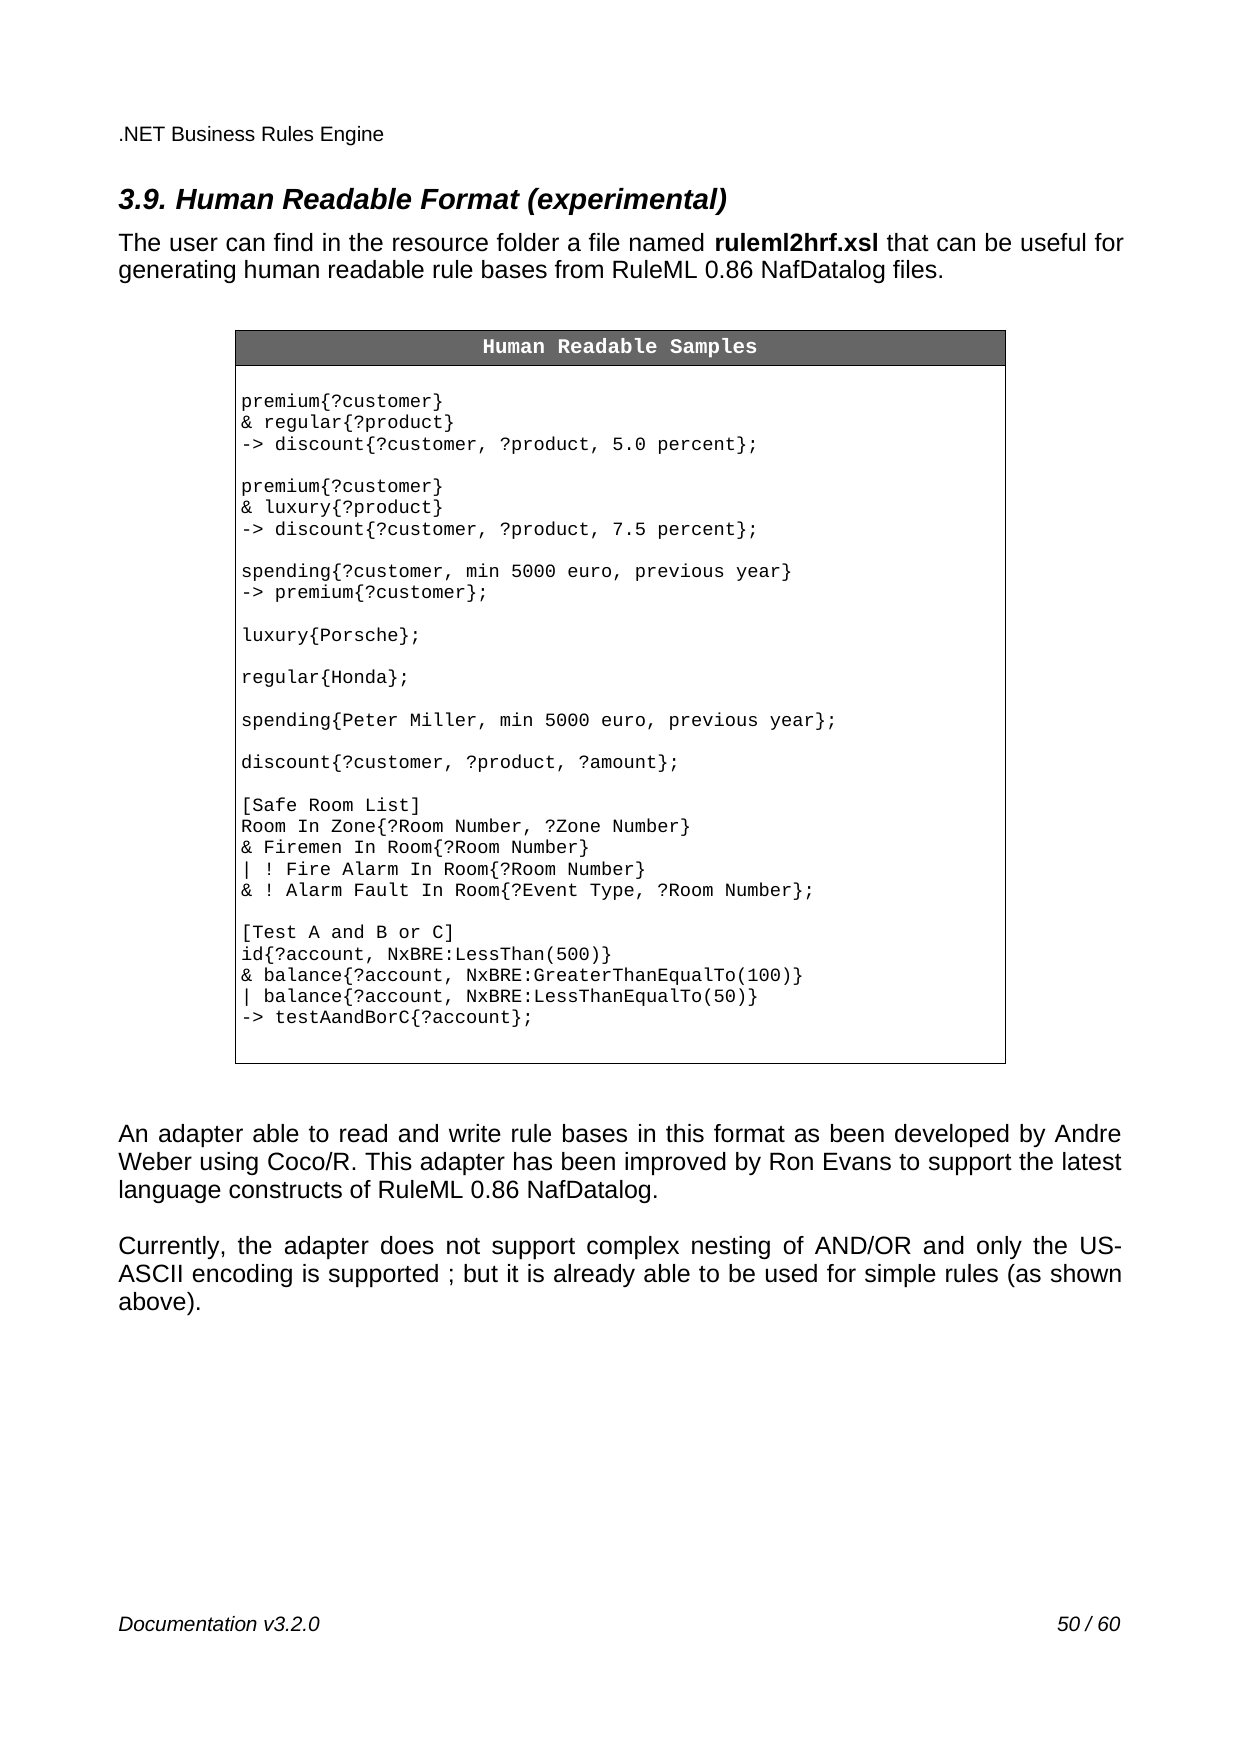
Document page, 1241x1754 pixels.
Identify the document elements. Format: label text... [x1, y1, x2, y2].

text The user can find in the resource folder a file named ruleml2hrf.xsl that can be useful for generating human readable rule bases from RuleML 0.86 NafDatalog files. [118, 228, 1124, 284]
text Currently, the adapter does not support complex nesting of AND/OR and only the US-ASCII encoding is supported ; but it is already able to be used for simple rules (as shown above). [118, 1232, 1124, 1316]
subtitle Human Readable Format (experimental) [118, 183, 1124, 216]
table_header Human Readable Samples [236, 331, 1005, 365]
table_cell premium{?customer} & regular{?product} -> discount{?customer, ?product, 5.0 percent}; premium{?customer} & luxury{?product} -> discount{?customer, ?product, 7.5 percent}; spending{?customer, min 5000 euro, previous year} -> premium{?customer}; luxury{Porsche}; regular{Honda}; spending{Peter Miller, min 5000 euro, previous year}; discount{?customer, ?product, ?amount}; [Safe Room List] Room In Zone{?Room Number, ?Zone Number} & Firemen In Room{?Room Number} | ! Fire Alarm In Room{?Room Number} & ! Alarm Fault In Room{?Event Type, ?Room Number}; [Test A and B or C] id{?account, NxBRE:LessThan(500)} & balance{?account, NxBRE:GreaterThanEqualTo(100)} | balance{?account, NxBRE:LessThanEqualTo(50)} -> testAandBorC{?account}; [236, 366, 1005, 1063]
text An adapter able to read and write rule bases in this format as been developed by Andre Weber using Coco/R. This adapter has been improved by Ron Evans to support the latest language constructs of RuleML 0.86 NafDatalog. [118, 1119, 1124, 1204]
